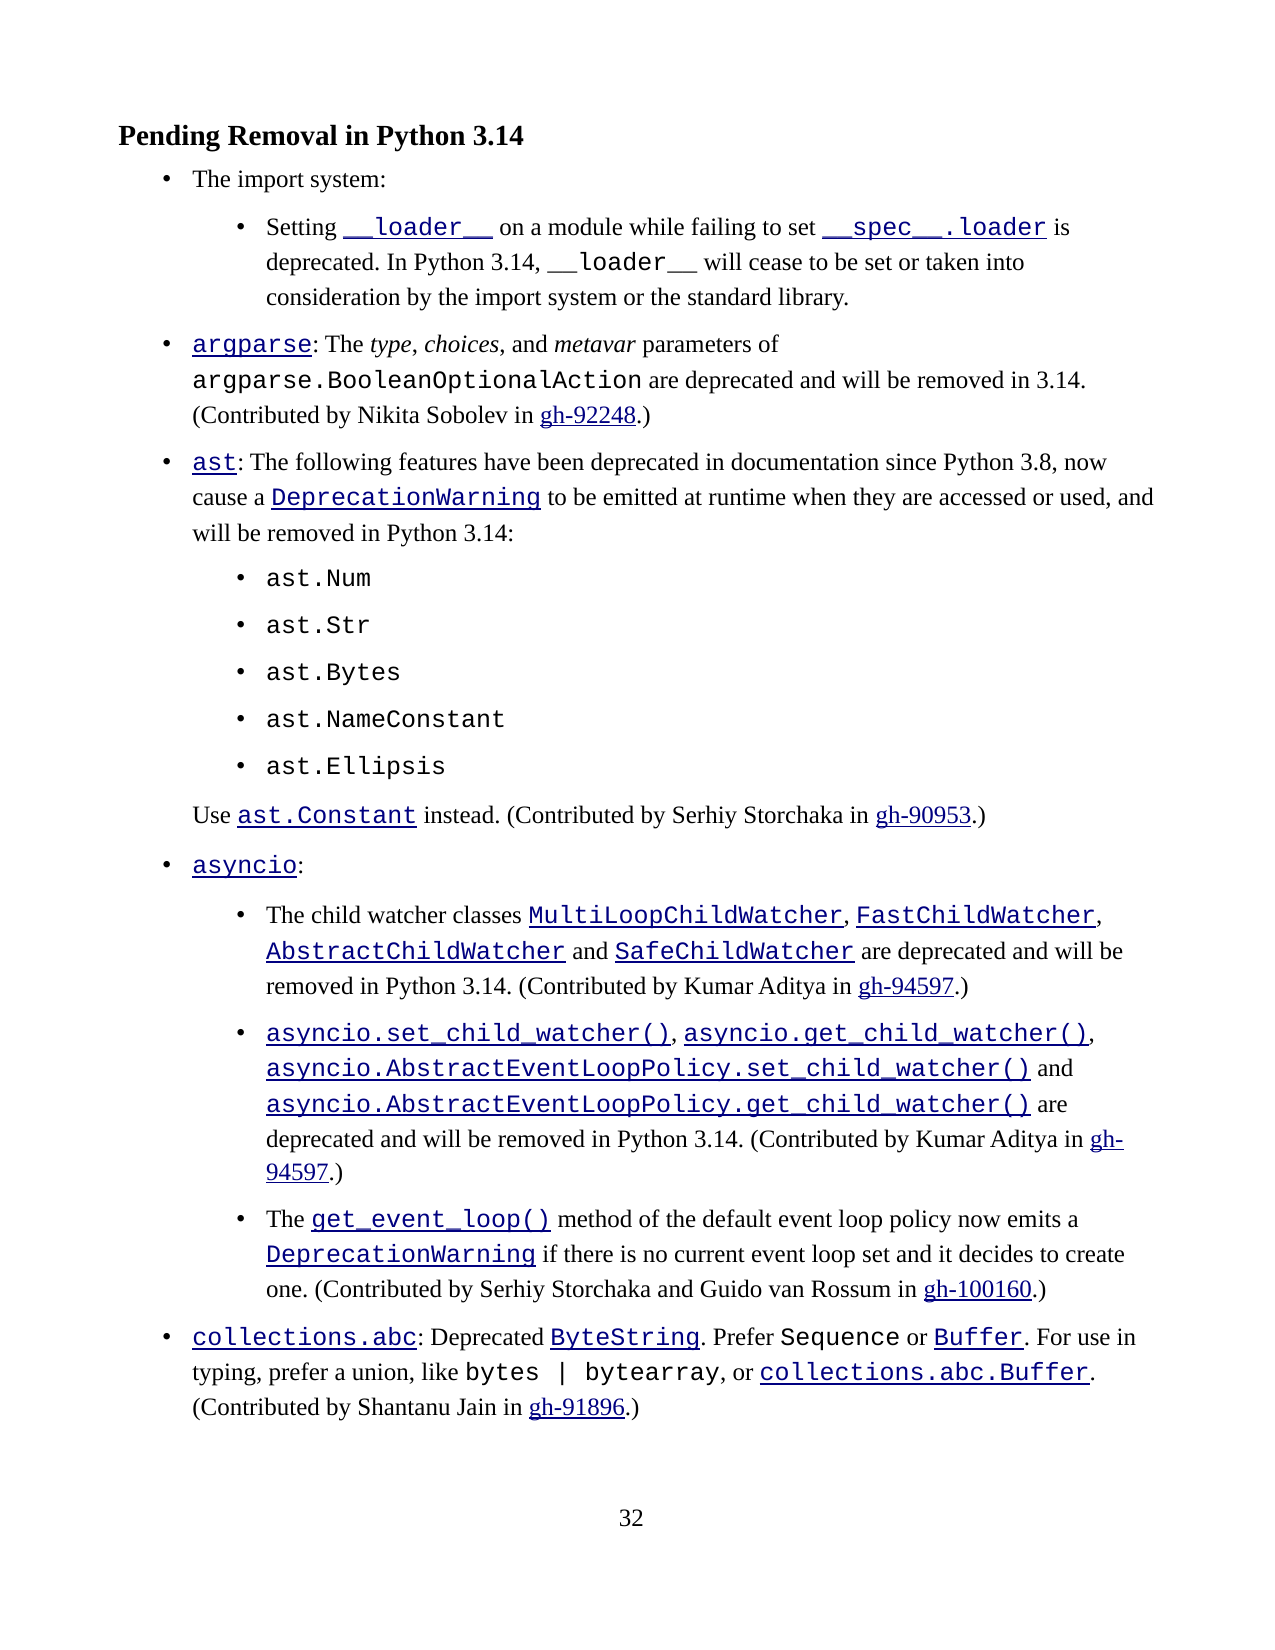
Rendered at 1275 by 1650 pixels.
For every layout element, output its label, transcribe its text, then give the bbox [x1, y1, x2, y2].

list argparse: The type, choices, and metavar parameters of argparse.BooleanOptionalAction are deprecated and will be removed in 3.14. (Contributed by Nikita Sobolev in gh-92248.) [162, 329, 1157, 428]
list ast.Num [236, 565, 1157, 593]
list Setting __loader__ on a module while failing to set __spec__.loader is deprecated. In Python 3.14, __loader__ will cease to be set or taken into consideration by the import system or the standard library. [236, 212, 1157, 311]
list ast.NameConstant [236, 706, 1157, 735]
list asyncio: [162, 851, 1157, 881]
list ast.Ellipsis [236, 753, 1157, 782]
list The import system: [162, 164, 1157, 193]
list ast.Bytes [236, 659, 1157, 688]
list Use ast.Constant instead. (Contributed by Serhiy Storchaka in gh-90953.) [162, 801, 1157, 831]
list collections.abc: Deprecated ByteString. Prefer Sequence or Buffer. For use in typing, prefer a union, like bytes | bytearray, or collections.abc.Buffer. (Contributed by Shantanu Jain in gh-91896.) [162, 1322, 1157, 1421]
list The get_event_loop() method of the default event loop policy now emits a DeprecationWarning if there is no current event loop set and it decides to create one. (Contributed by Serhiy Storchaka and Guido van Rossum in gh-100160.) [236, 1204, 1157, 1303]
list asyncio.set_child_watcher(), asyncio.get_child_watcher(), asyncio.AbstractEventLoopPolicy.set_child_watcher() and asyncio.AbstractEventLoopPolicy.get_child_watcher() are deprecated and will be removed in Python 3.14. (Contributed by Kumar Aditya in gh-94597.) [236, 1018, 1157, 1186]
list The child watcher classes MultiLoopChildWatcher, FastChildWatcher, AbstractChildWatcher and SafeChildWatcher are deprecated and will be removed in Python 3.14. (Contributed by Kumar Aditya in gh-94597.) [236, 901, 1157, 999]
list ast: The following features have been deprecated in documentation since Python 3.8, now cause a DeprecationWarning to be emitted at runtime when they are accessed or used, and will be removed in Python 3.14: [162, 447, 1157, 546]
subtitle Pending Removal in Python 3.14 [118, 118, 1157, 152]
list ast.Str [236, 612, 1157, 641]
